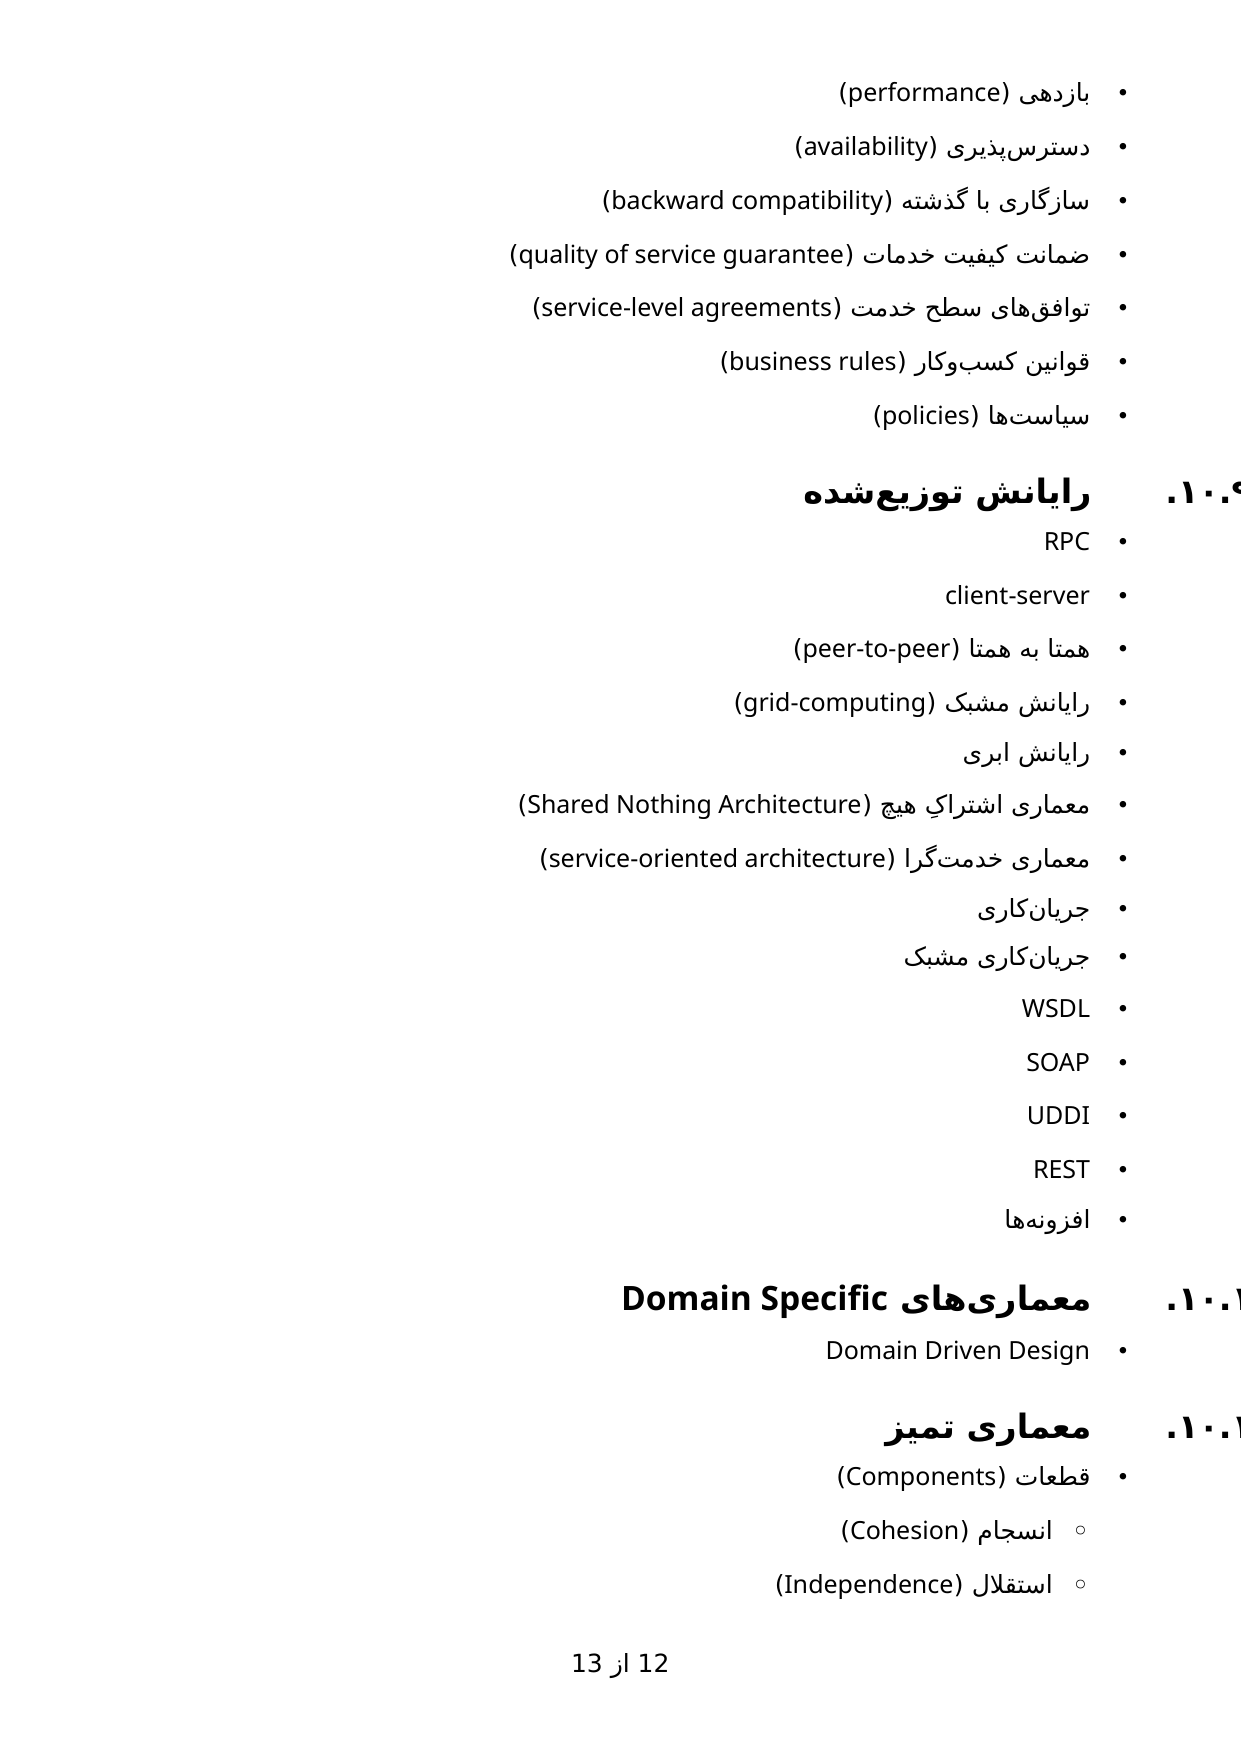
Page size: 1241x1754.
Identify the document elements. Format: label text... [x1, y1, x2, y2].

subtitle معماری‌های Domain Specific [75, 1274, 1165, 1320]
list رایانش مشبک (grid-computing) [75, 685, 1128, 719]
list استقلال (Independence) [75, 1566, 1090, 1600]
list SOAP [75, 1044, 1128, 1078]
list REST [75, 1152, 1128, 1186]
list سازگاری با گذشته (backward compatibility) [75, 182, 1128, 217]
list جریان‌کاری مشبک [75, 942, 1128, 972]
subtitle معماری تمیز [75, 1407, 1165, 1446]
list جریان‌کاری [75, 894, 1128, 923]
subtitle رایانش توزیع‌شده [75, 472, 1165, 511]
list معماری خدمت‌گرا (service-oriented architecture) [75, 841, 1128, 874]
list توافق‌های سطح خدمت (service-level agreements) [75, 290, 1128, 324]
list افزونه‌ها [75, 1206, 1128, 1235]
list معماری اشتراکِ هیچ (Shared Nothing Architecture) [75, 787, 1128, 821]
list UDDI [75, 1098, 1128, 1132]
list دسترس‌پذیری (availability) [75, 129, 1128, 163]
list همتا به همتا (peer-to-peer) [75, 631, 1128, 665]
list سیاست‌ها (policies) [75, 397, 1128, 432]
list قطعات (Components) [75, 1459, 1128, 1493]
list WSDL [75, 991, 1128, 1024]
list RPC [75, 524, 1128, 558]
list رایانش ابری [75, 739, 1128, 768]
list قوانین کسب‌و‌کار (business rules) [75, 344, 1128, 378]
list انسجام (Cohesion) [75, 1513, 1090, 1547]
list client-server [75, 577, 1128, 611]
list Domain Driven Design [75, 1333, 1128, 1367]
list ضمانت کیفیت خدمات (quality of service guarantee) [75, 236, 1128, 270]
list بازدهی (performance) [75, 75, 1128, 109]
